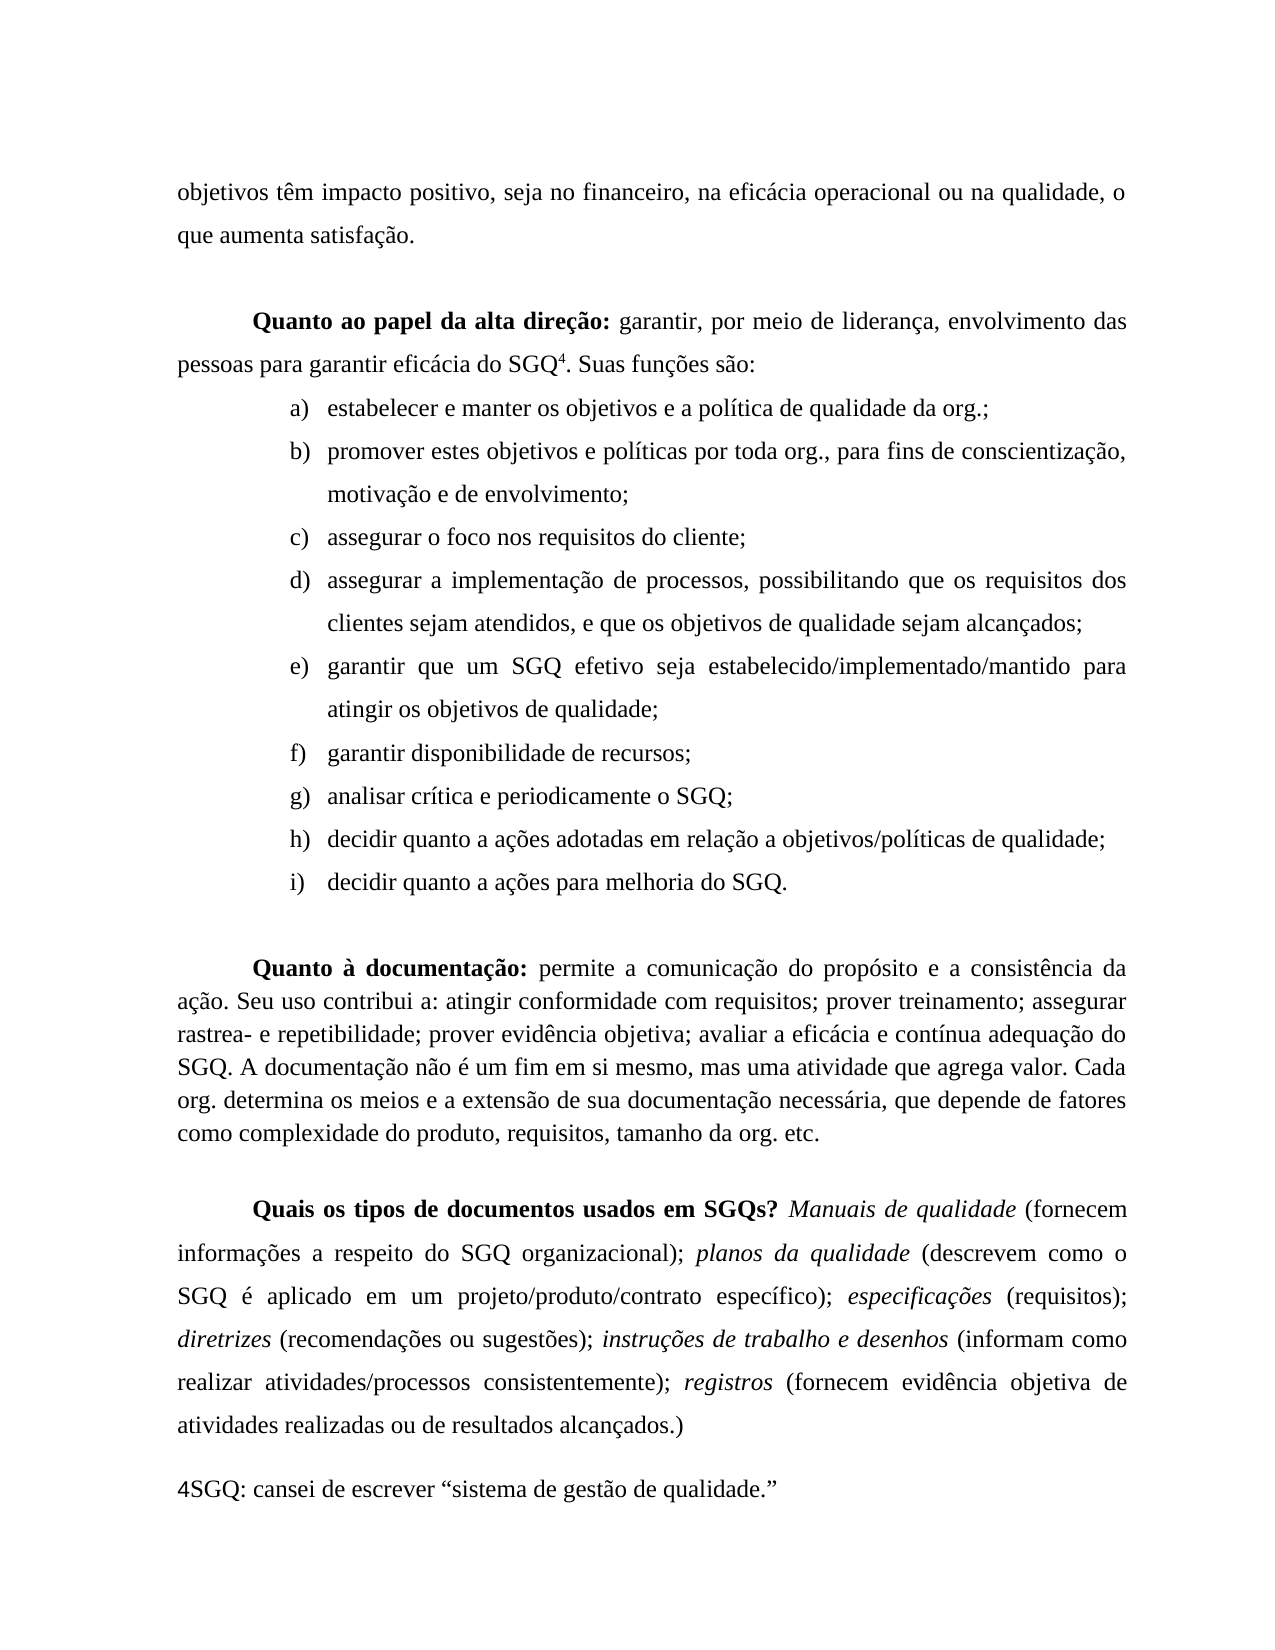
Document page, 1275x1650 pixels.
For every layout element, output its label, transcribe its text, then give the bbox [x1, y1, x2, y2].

list assegurar o foco nos requisitos do cliente; [289, 522, 1127, 551]
list promover estes objetivos e políticas por toda org., para fins de conscientização, motivação e de envolvimento; [289, 436, 1127, 508]
list assegurar a implementação de processos, possibilitando que os requisitos dos clientes sejam atendidos, e que os objetivos de qualidade sejam alcançados; [289, 565, 1127, 637]
text objetivos têm impacto positivo, seja no financeiro, na eficácia operacional ou na qualidade, o que aumenta satisfação. [177, 177, 1127, 249]
list decidir quanto a ações adotadas em relação a objetivos/políticas de qualidade; [289, 824, 1127, 853]
text Quanto à documentação: permite a comunicação do propósito e a consistência da ação. Seu uso contribui a: atingir conformidade com requisitos; prover treinamento; assegurar rastrea- e repetibilidade; prover evidência objetiva; avaliar a eficácia e contínua adequação do SGQ. A documentação não é um fim em si mesmo, mas uma atividade que agrega valor. Cada org. determina os meios e a extensão de sua documentação necessária, que depende de fatores como complexidade do produto, requisitos, tamanho da org. etc. [177, 953, 1127, 1147]
text SGQ: cansei de escrever “sistema de gestão de qualidade.” [177, 1474, 1127, 1502]
text Quanto ao papel da alta direção: garantir, por meio de liderança, envolvimento das pessoas para garantir eficácia do SGQ. Suas funções são: [177, 306, 1127, 378]
list garantir disponibilidade de recursos; [289, 738, 1127, 766]
list garantir que um SGQ efetivo seja estabelecido/implementado/mantido para atingir os objetivos de qualidade; [289, 651, 1127, 723]
text Quais os tipos de documentos usados em SGQs? Manuais de qualidade (fornecem informações a respeito do SGQ organizacional); planos da qualidade (descrevem como o SGQ é aplicado em um projeto/produto/contrato específico); especificações (requisitos); diretrizes (recomendações ou sugestões); instruções de trabalho e desenhos (informam como realizar atividades/processos consistentemente); registros (fornecem evidência objetiva de atividades realizadas ou de resultados alcançados.) [177, 1194, 1127, 1439]
list analisar crítica e periodicamente o SGQ; [289, 781, 1127, 809]
list estabelecer e manter os objetivos e a política de qualidade da org.; [289, 393, 1127, 421]
list decidir quanto a ações para melhoria do SGQ. [289, 867, 1127, 896]
